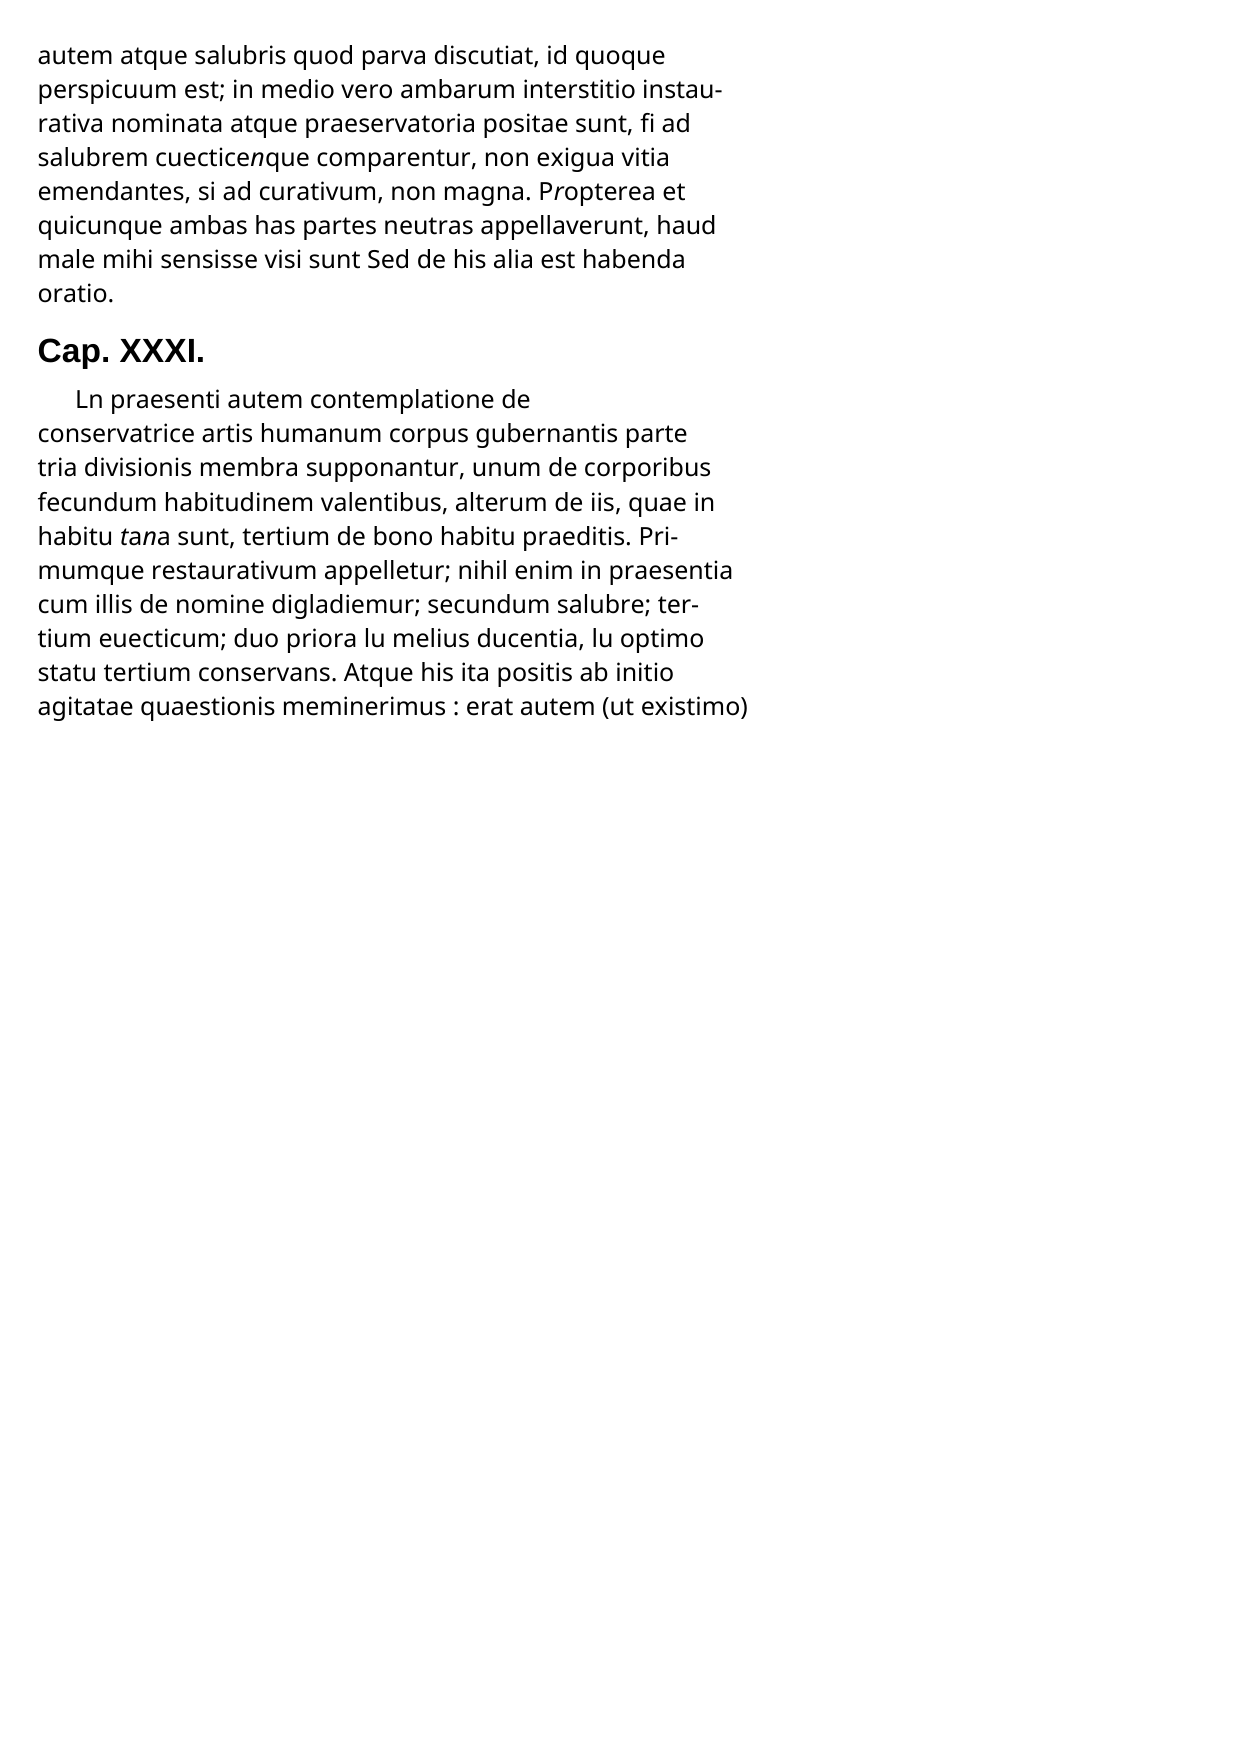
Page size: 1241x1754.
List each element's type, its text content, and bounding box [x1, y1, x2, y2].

text autem atque salubris quod parva discutiat, id quoque perspicuum est; in medio vero ambarum interstitio instau- rativa nominata atque praeservatoria positae sunt, fi ad salubrem cuecticenque comparentur, non exigua vitia emendantes, si ad curativum, non magna. Propterea et quicunque ambas has partes neutras appellaverunt, haud male mihi sensisse visi sunt Sed de his alia est habenda oratio. [37, 37, 1203, 310]
subtitle Cap. XXXI. [37, 331, 1203, 369]
text Ln praesenti autem contemplatione de conservatrice artis humanum corpus gubernantis parte tria divisionis membra supponantur, unum de corporibus fecundum habitudinem valentibus, alterum de iis, quae in habitu tana sunt, tertium de bono habitu praeditis. Pri- mumque restaurativum appelletur; nihil enim in praesentia cum illis de nomine digladiemur; secundum salubre; ter- tium euecticum; duo priora lu melius ducentia, lu optimo statu tertium conservans. Atque his ita positis ab initio agitatae quaestionis meminerimus : erat autem (ut existimo) [37, 382, 1203, 723]
